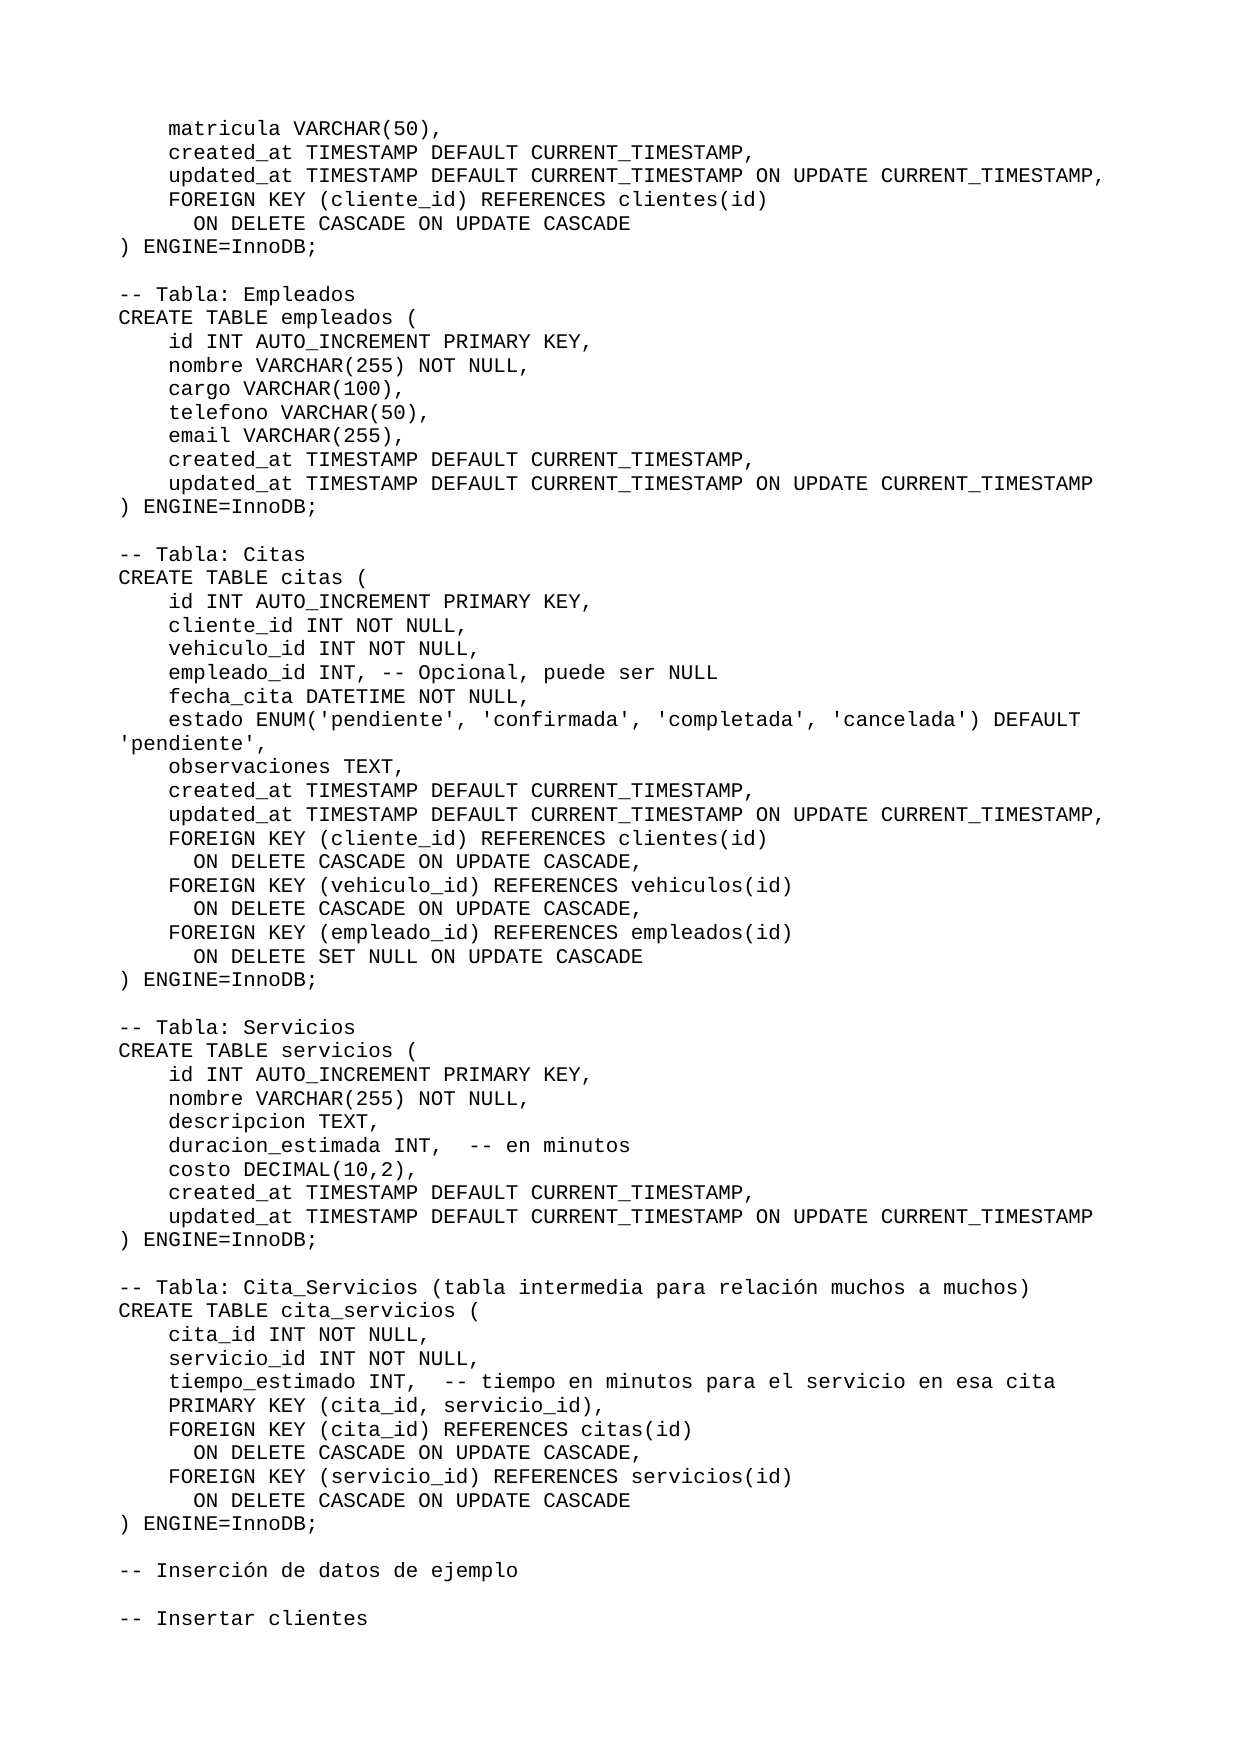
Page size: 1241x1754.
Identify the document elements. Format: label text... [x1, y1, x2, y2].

text CREATE TABLE empleados ( [118, 307, 1122, 331]
text ON DELETE CASCADE ON UPDATE CASCADE, [118, 851, 1122, 875]
text ON DELETE CASCADE ON UPDATE CASCADE [118, 1489, 1122, 1513]
text estado ENUM('pendiente', 'confirmada', 'completada', 'cancelada') DEFAULT 'pendiente', [118, 709, 1122, 757]
text FOREIGN KEY (cliente_id) REFERENCES clientes(id) [118, 827, 1122, 851]
text -- Tabla: Cita_Servicios (tabla intermedia para relación muchos a muchos) [118, 1277, 1122, 1300]
text email VARCHAR(255), [118, 426, 1122, 449]
text FOREIGN KEY (vehiculo_id) REFERENCES vehiculos(id) [118, 875, 1122, 898]
text -- Tabla: Servicios [118, 1017, 1122, 1040]
text costo DECIMAL(10,2), [118, 1158, 1122, 1182]
text id INT AUTO_INCREMENT PRIMARY KEY, [118, 1064, 1122, 1088]
text telefono VARCHAR(50), [118, 402, 1122, 426]
text -- Tabla: Citas [118, 544, 1122, 567]
text -- Inserción de datos de ejemplo [118, 1561, 1122, 1584]
text ON DELETE CASCADE ON UPDATE CASCADE, [118, 1442, 1122, 1466]
text created_at TIMESTAMP DEFAULT CURRENT_TIMESTAMP, [118, 780, 1122, 804]
text servicio_id INT NOT NULL, [118, 1348, 1122, 1371]
text cliente_id INT NOT NULL, [118, 615, 1122, 638]
text cargo VARCHAR(100), [118, 378, 1122, 402]
text FOREIGN KEY (empleado_id) REFERENCES empleados(id) [118, 922, 1122, 946]
text ON DELETE CASCADE ON UPDATE CASCADE [118, 213, 1122, 236]
text updated_at TIMESTAMP DEFAULT CURRENT_TIMESTAMP ON UPDATE CURRENT_TIMESTAMP, [118, 804, 1122, 827]
text ) ENGINE=InnoDB; [118, 236, 1122, 260]
text fecha_cita DATETIME NOT NULL, [118, 686, 1122, 709]
text ) ENGINE=InnoDB; [118, 496, 1122, 520]
text matricula VARCHAR(50), [118, 118, 1122, 142]
text ) ENGINE=InnoDB; [118, 1229, 1122, 1253]
text FOREIGN KEY (cliente_id) REFERENCES clientes(id) [118, 189, 1122, 213]
text observaciones TEXT, [118, 757, 1122, 780]
text -- Tabla: Empleados [118, 284, 1122, 307]
text id INT AUTO_INCREMENT PRIMARY KEY, [118, 331, 1122, 354]
text -- Insertar clientes [118, 1608, 1122, 1631]
text updated_at TIMESTAMP DEFAULT CURRENT_TIMESTAMP ON UPDATE CURRENT_TIMESTAMP [118, 473, 1122, 496]
text updated_at TIMESTAMP DEFAULT CURRENT_TIMESTAMP ON UPDATE CURRENT_TIMESTAMP [118, 1206, 1122, 1229]
text id INT AUTO_INCREMENT PRIMARY KEY, [118, 591, 1122, 615]
text created_at TIMESTAMP DEFAULT CURRENT_TIMESTAMP, [118, 449, 1122, 473]
text FOREIGN KEY (cita_id) REFERENCES citas(id) [118, 1419, 1122, 1442]
text updated_at TIMESTAMP DEFAULT CURRENT_TIMESTAMP ON UPDATE CURRENT_TIMESTAMP, [118, 165, 1122, 189]
text empleado_id INT, -- Opcional, puede ser NULL [118, 662, 1122, 686]
text FOREIGN KEY (servicio_id) REFERENCES servicios(id) [118, 1466, 1122, 1489]
text tiempo_estimado INT, -- tiempo en minutos para el servicio en esa cita [118, 1371, 1122, 1395]
text ) ENGINE=InnoDB; [118, 969, 1122, 993]
text duracion_estimada INT, -- en minutos [118, 1135, 1122, 1158]
text ) ENGINE=InnoDB; [118, 1513, 1122, 1537]
text created_at TIMESTAMP DEFAULT CURRENT_TIMESTAMP, [118, 1182, 1122, 1206]
text created_at TIMESTAMP DEFAULT CURRENT_TIMESTAMP, [118, 142, 1122, 165]
text vehiculo_id INT NOT NULL, [118, 638, 1122, 662]
text ON DELETE CASCADE ON UPDATE CASCADE, [118, 898, 1122, 922]
text CREATE TABLE citas ( [118, 567, 1122, 591]
text nombre VARCHAR(255) NOT NULL, [118, 1088, 1122, 1111]
text cita_id INT NOT NULL, [118, 1324, 1122, 1348]
text CREATE TABLE cita_servicios ( [118, 1300, 1122, 1324]
text PRIMARY KEY (cita_id, servicio_id), [118, 1395, 1122, 1419]
text nombre VARCHAR(255) NOT NULL, [118, 354, 1122, 378]
text descripcion TEXT, [118, 1111, 1122, 1135]
text CREATE TABLE servicios ( [118, 1040, 1122, 1064]
text ON DELETE SET NULL ON UPDATE CASCADE [118, 946, 1122, 969]
